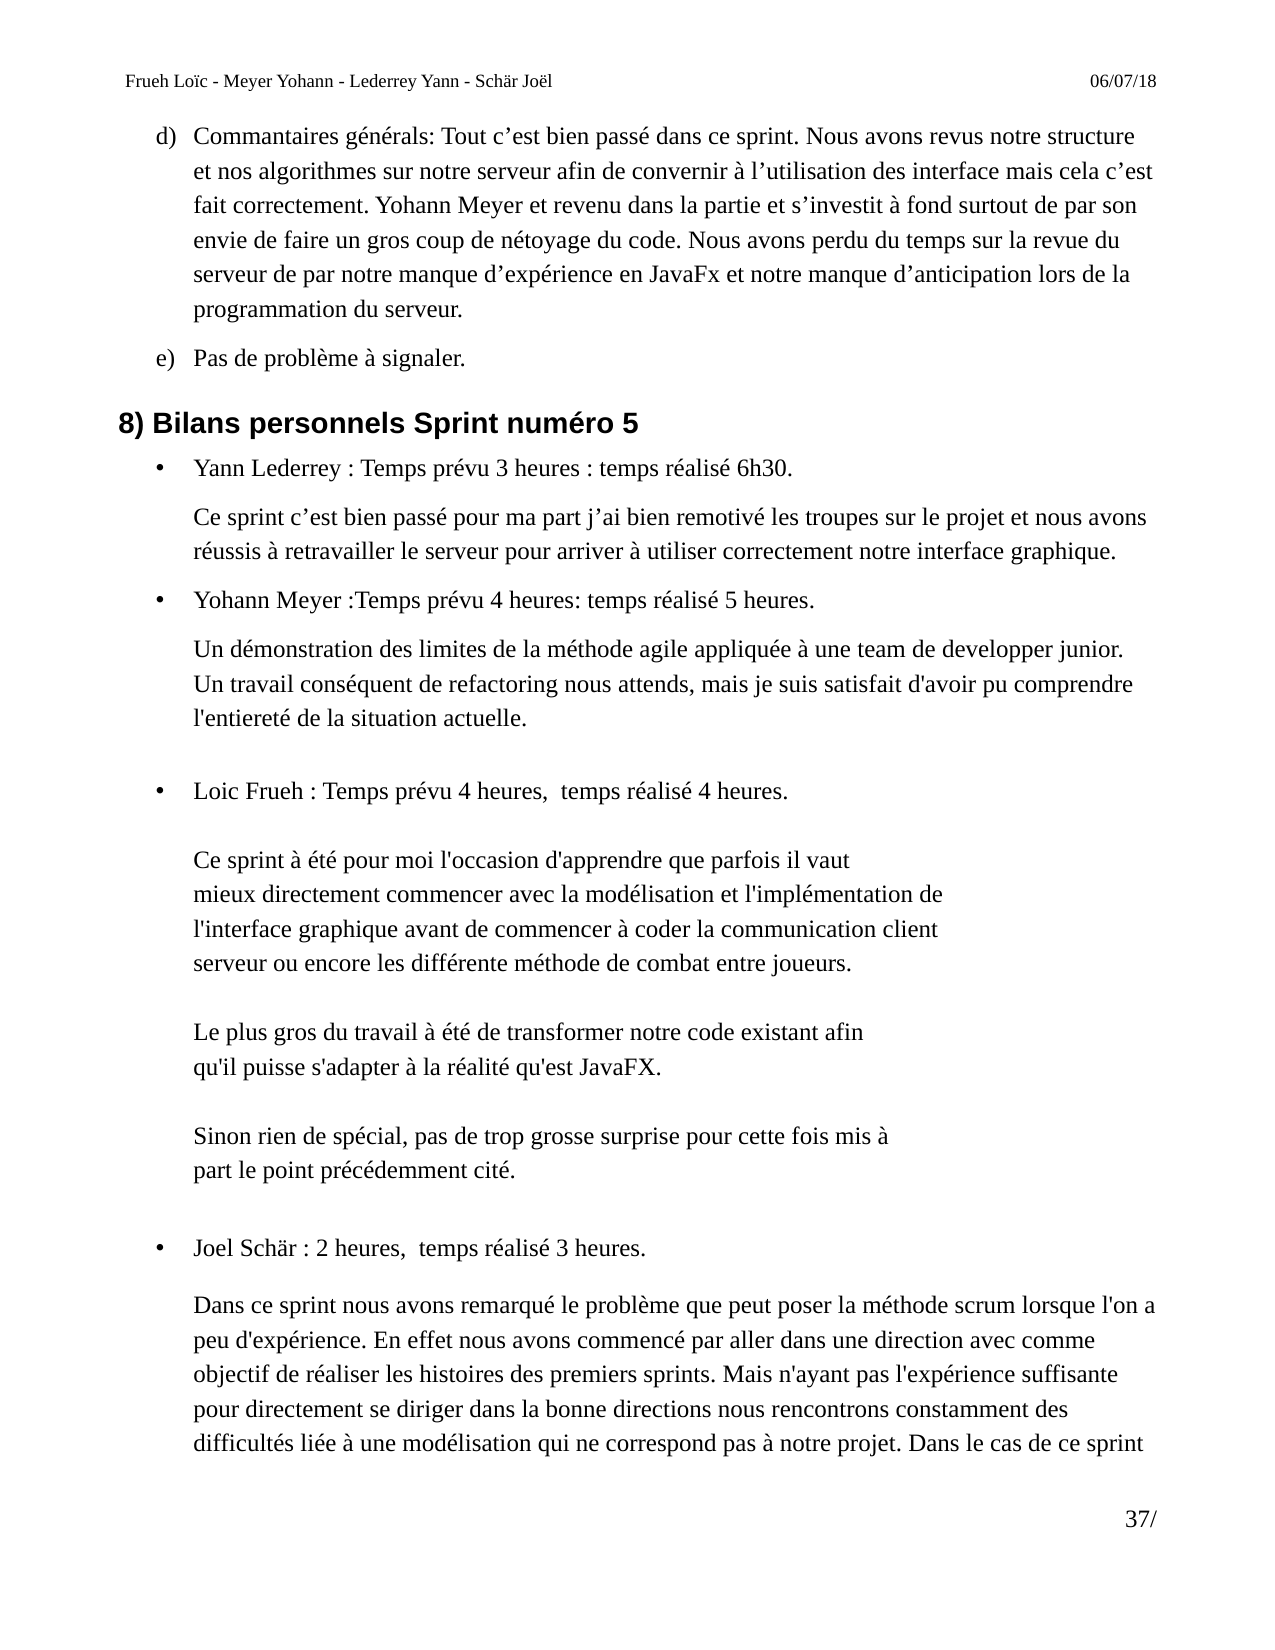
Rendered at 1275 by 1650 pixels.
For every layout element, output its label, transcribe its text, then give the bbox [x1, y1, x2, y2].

list Un démonstration des limites de la méthode agile appliquée à une team de developper junior. Un travail conséquent de refactoring nous attends, mais je suis satisfait d'avoir pu comprendre l'entiereté de la situation actuelle. [156, 634, 1157, 732]
list Loic Frueh : Temps prévu 4 heures, temps réalisé 4 heures. Ce sprint à été pour moi l'occasion d'apprendre que parfois il vaut mieux directement commencer avec la modélisation et l'implémentation de l'interface graphique avant de commencer à coder la communication client serveur ou encore les différente méthode de combat entre joueurs. Le plus gros du travail à été de transformer notre code existant afin qu'il puisse s'adapter à la réalité qu'est JavaFX. Sinon rien de spécial, pas de trop grosse surprise pour cette fois mis à part le point précédemment cité. [156, 776, 1157, 1184]
list Joel Schär : 2 heures, temps réalisé 3 heures. [156, 1233, 1157, 1262]
list Pas de problème à signaler. [156, 343, 1157, 372]
list Commantaires générals: Tout c’est bien passé dans ce sprint. Nous avons revus notre structure et nos algorithmes sur notre serveur afin de convernir à l’utilisation des interface mais cela c’est fait correctement. Yohann Meyer et revenu dans la partie et s’investit à fond surtout de par son envie de faire un gros coup de nétoyage du code. Nous avons perdu du temps sur la revue du serveur de par notre manque d’expérience en JavaFx et notre manque d’anticipation lors de la programmation du serveur. [156, 121, 1157, 322]
list Ce sprint c’est bien passé pour ma part j’ai bien remotivé les troupes sur le projet et nous avons réussis à retravailler le serveur pour arriver à utiliser correctement notre interface graphique. [156, 502, 1157, 565]
list Yohann Meyer :Temps prévu 4 heures: temps réalisé 5 heures. [156, 585, 1157, 614]
list Dans ce sprint nous avons remarqué le problème que peut poser la méthode scrum lorsque l'on a peu d'expérience. En effet nous avons commencé par aller dans une direction avec comme objectif de réaliser les histoires des premiers sprints. Mais n'ayant pas l'expérience suffisante pour directement se diriger dans la bonne directions nous rencontrons constamment des difficultés liée à une modélisation qui ne correspond pas à notre projet. Dans le cas de ce sprint [156, 1291, 1157, 1457]
subtitle 8) Bilans personnels Sprint numéro 5 [118, 406, 1157, 440]
list Yann Lederrey : Temps prévu 3 heures : temps réalisé 6h30. [156, 453, 1157, 481]
